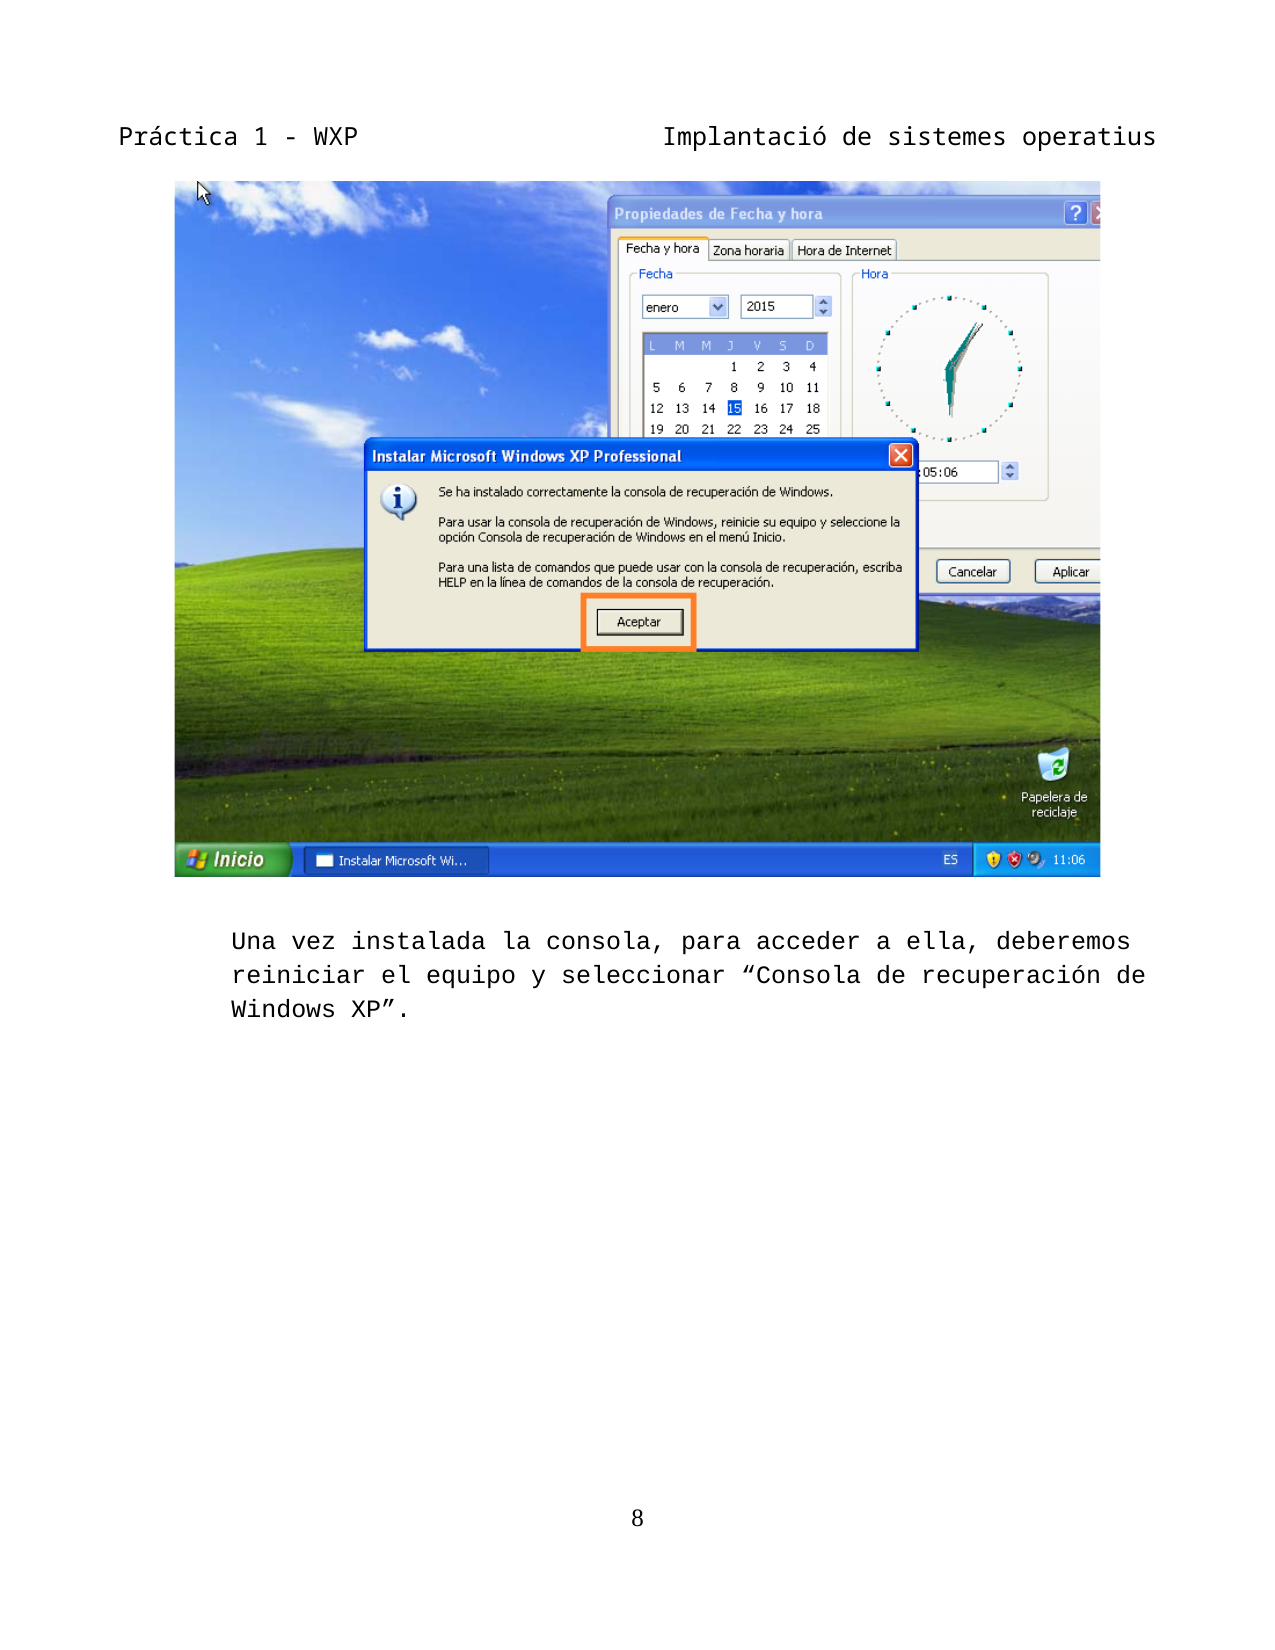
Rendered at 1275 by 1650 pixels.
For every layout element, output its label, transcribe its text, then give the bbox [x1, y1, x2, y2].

picture [174, 181, 1101, 877]
text Una vez instalada la consola, para acceder a ella, deberemos reiniciar el equipo y seleccionar “Consola de recuperación de Windows XP”. [231, 928, 1157, 1024]
